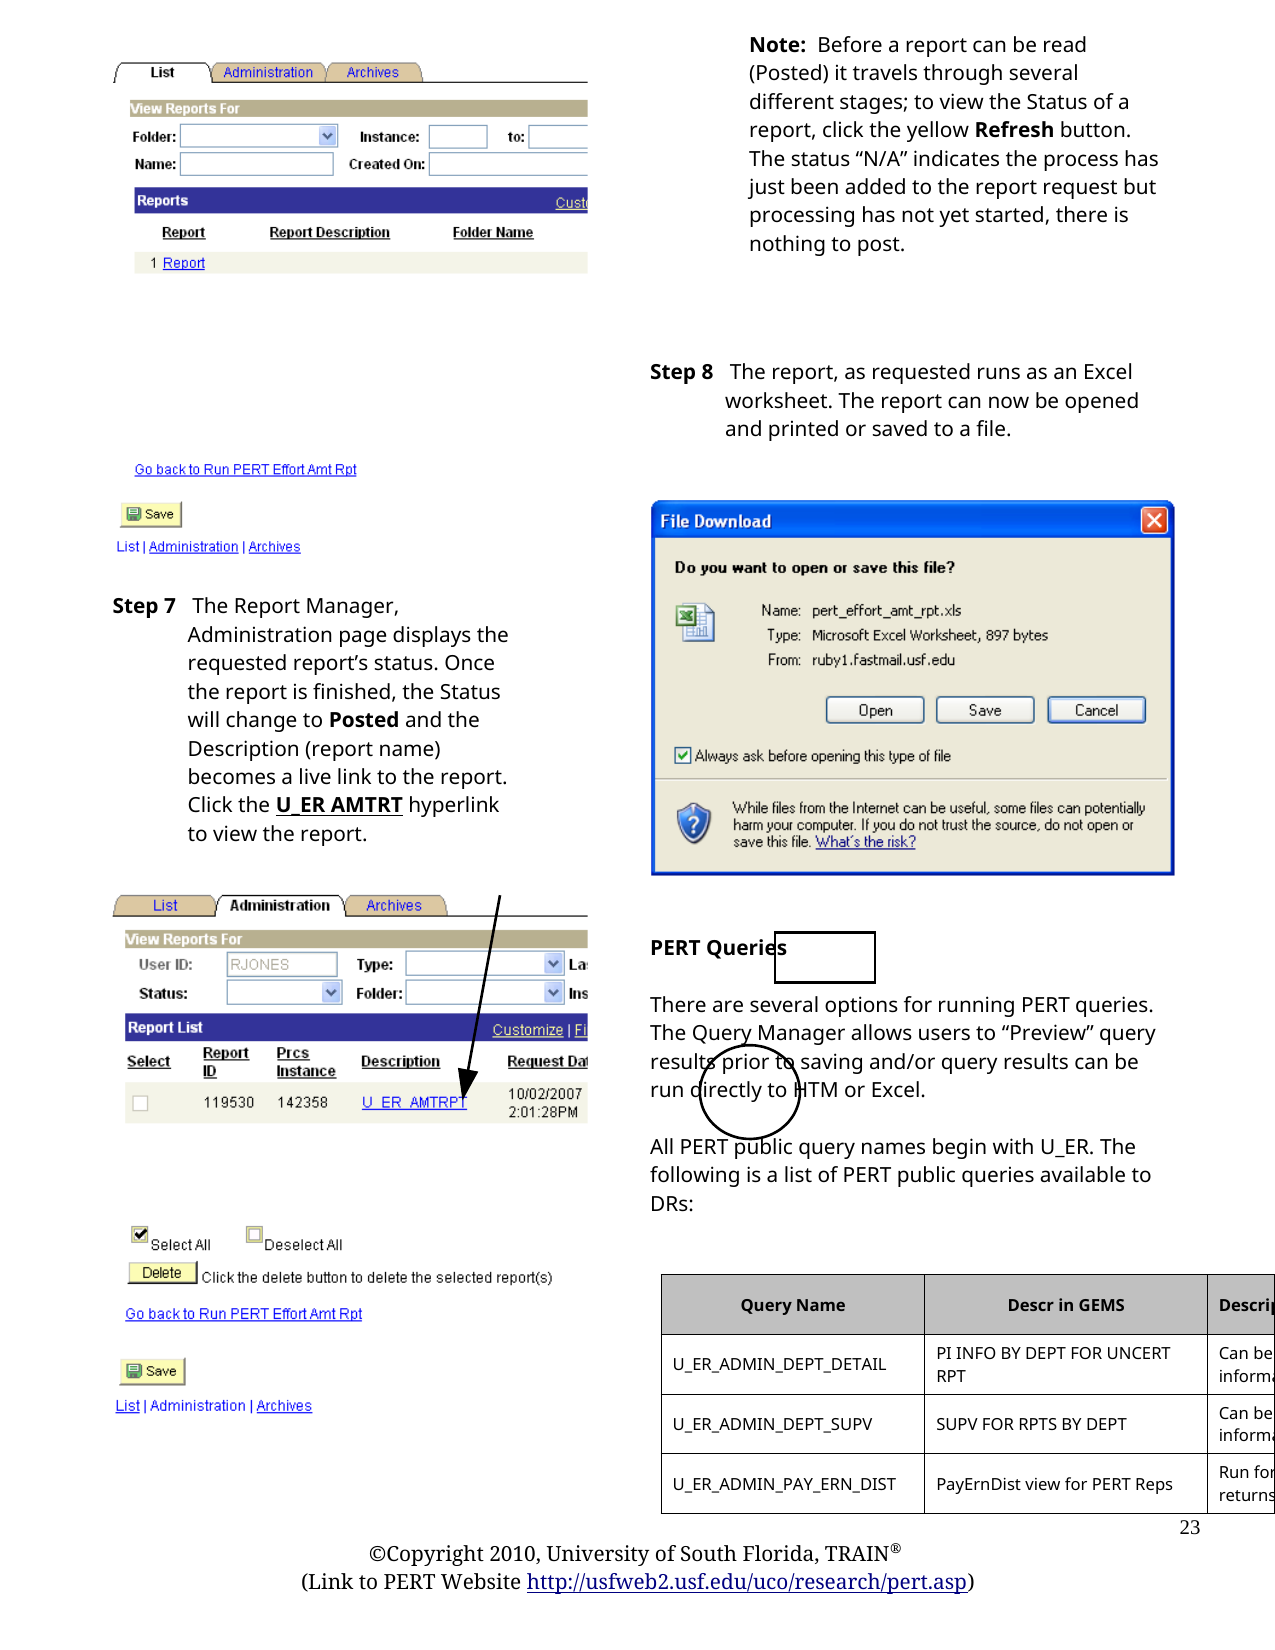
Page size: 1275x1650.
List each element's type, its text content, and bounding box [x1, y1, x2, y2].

table_cell U_ER_ADMIN_DEPT_SUPV [662, 1395, 924, 1453]
text Step 7 The Report Manager, Administration page displays the requested report’s status. Once the report is finished, the Status will change to Posted and the Description (report name) becomes a live link to the report. Click the U_ER AMTRT hyperlink to view the report. [112, 592, 525, 847]
text Note: Before a report can be read (Posted) it travels through several different stages; to view the Status of a report, click the yellow Refresh button. The status “N/A” indicates the process has just been added to the report request but processing has not yet started, there is nothing to post. [749, 30, 1162, 257]
table_cell PayErnDist view for PERT Reps [925, 1454, 1207, 1513]
text Step 8 The report, as requested runs as an Excel worksheet. The report can now be opened and printed or saved to a file. [650, 357, 1162, 443]
text All PERT public query names begin with U_ER. The following is a list of PERT public queries available to DRs: [650, 1132, 1162, 1217]
table_header Query Name [662, 1275, 924, 1334]
table_cell Can be run for a dept or College and will return the PI information for reports [1208, 1335, 1274, 1394]
table_cell PI INFO BY DEPT FOR UNCERT RPT [925, 1335, 1207, 1394]
table_cell Can be run for a dept or College and will return the Supv information for reports [1208, 1395, 1274, 1453]
text PERT Queries [876, 933, 1162, 961]
text PERT Queries [776, 934, 874, 961]
text There are several options for running PERT queries. The Query Manager allows users to “Preview” query results prior to saving and/or query results can be run directly to HTM or Excel. [650, 990, 1162, 1104]
table_cell Run for a dept or college or emplid or project or term and returns payroll detail [1208, 1454, 1274, 1513]
text PERT Queries [650, 933, 774, 961]
table_header Description of what the query will return [1208, 1275, 1274, 1334]
table_header Descr in GEMS [925, 1275, 1207, 1334]
table_cell SUPV FOR RPTS BY DEPT [925, 1395, 1207, 1453]
table_cell U_ER_ADMIN_PAY_ERN_DIST [662, 1454, 924, 1513]
table_cell U_ER_ADMIN_DEPT_DETAIL [662, 1335, 924, 1394]
